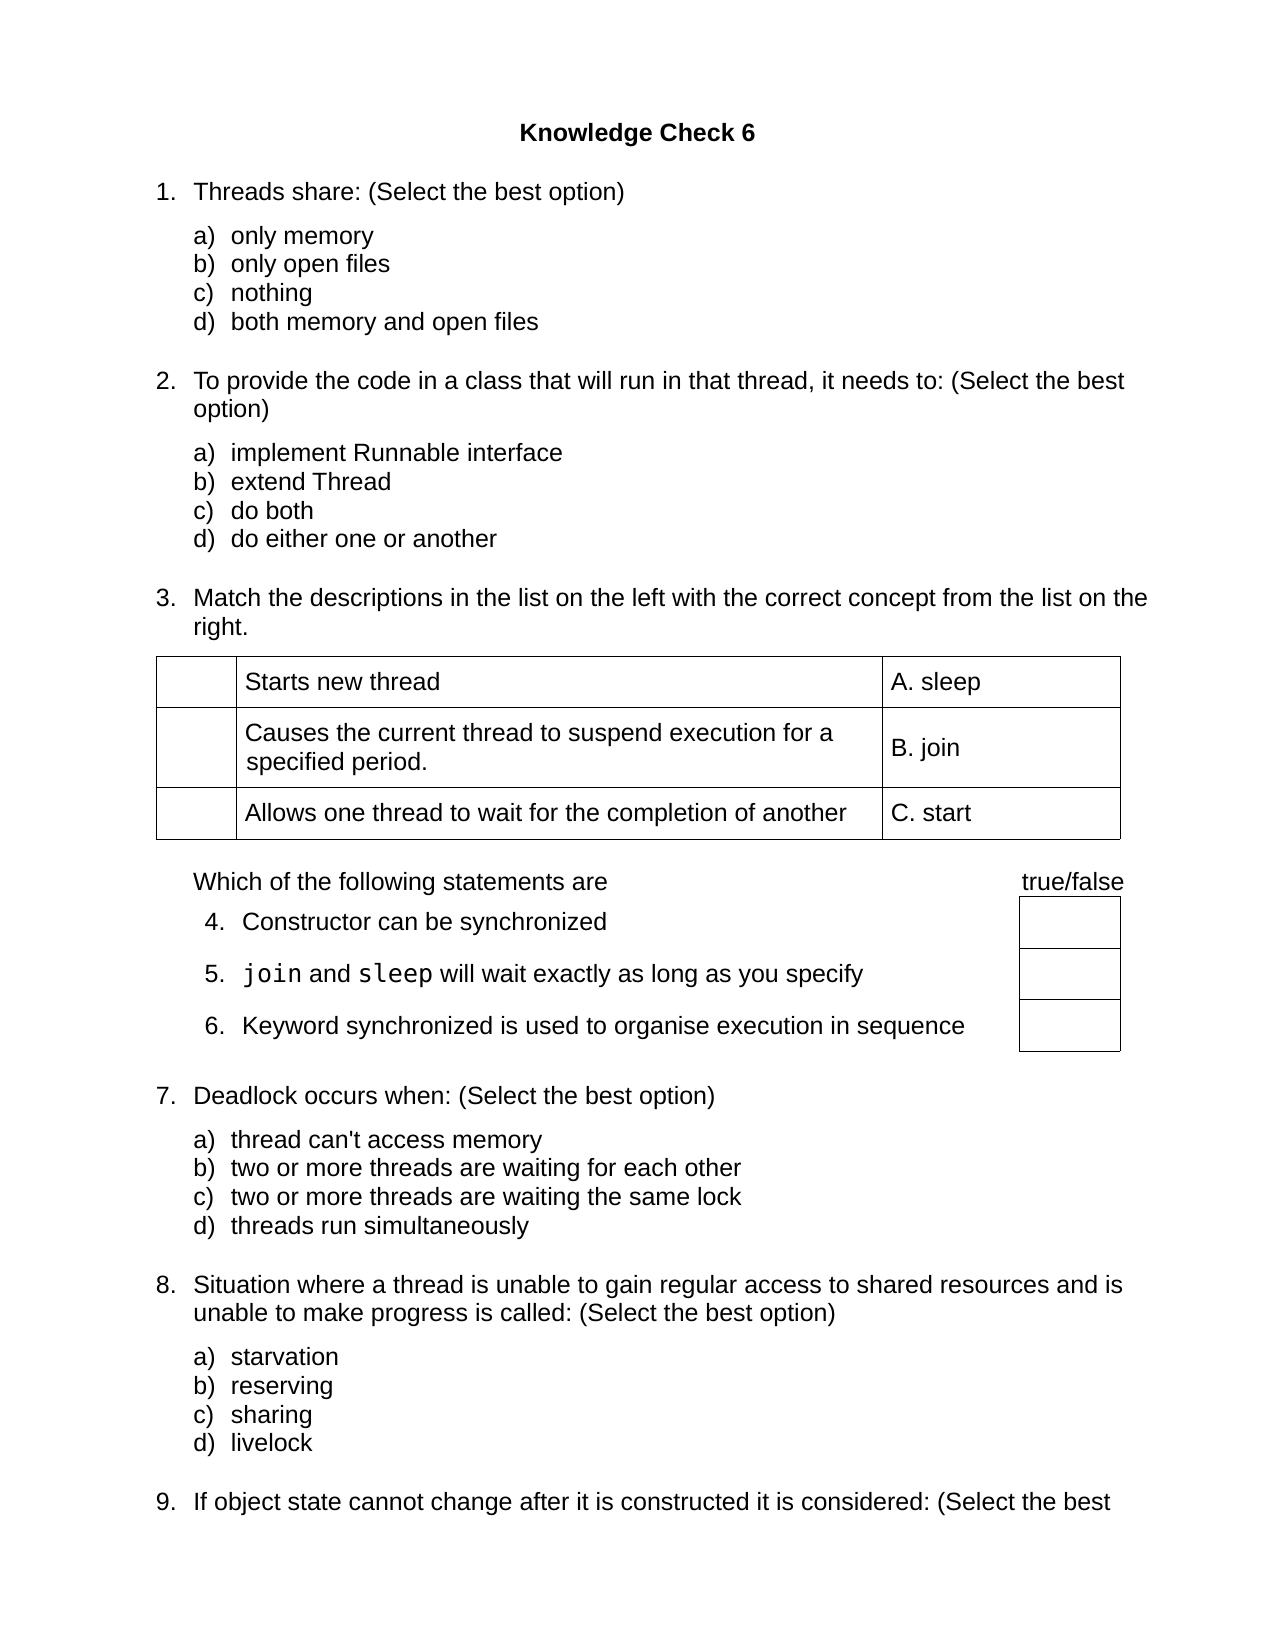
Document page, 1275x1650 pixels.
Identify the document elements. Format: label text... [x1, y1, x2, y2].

list sharing [193, 1399, 1157, 1428]
list do both [193, 496, 1157, 524]
list reserving [193, 1371, 1157, 1399]
subtitle starvation [193, 1342, 1157, 1371]
list To provide the code in a class that will run in that thread, it needs to: (Select the best option) [156, 366, 1157, 423]
list do either one or another [193, 524, 1157, 553]
text Which of the following statements are true/false [193, 867, 1157, 896]
table_header [1020, 897, 1120, 947]
list implement Runnable interface [193, 438, 1157, 467]
table_cell [157, 708, 236, 787]
list Threads share: (Select the best option) [156, 177, 1157, 206]
table_cell [1020, 949, 1120, 999]
list only memory [193, 221, 1157, 249]
list only open files [193, 249, 1157, 278]
list Match the descriptions in the list on the left with the correct concept from the list on the right. [156, 583, 1157, 641]
table_cell B. join [883, 708, 1120, 787]
table_cell join and sleep will wait exactly as long as you specify [156, 948, 1019, 999]
list nothing [193, 278, 1157, 307]
table_header [157, 657, 236, 707]
table_cell [157, 788, 236, 838]
text Knowledge Check 6 [118, 118, 1157, 147]
table_cell Keyword synchronized is used to organise execution in sequence [156, 999, 1019, 1051]
table_header Constructor can be synchronized [156, 896, 1019, 947]
list two or more threads are waiting for each other [193, 1153, 1157, 1182]
list two or more threads are waiting the same lock [193, 1182, 1157, 1211]
list threads run simultaneously [193, 1211, 1157, 1239]
table_cell C. start [883, 788, 1120, 838]
table_cell [1020, 1000, 1120, 1051]
list Deadlock occurs when: (Select the best option) [156, 1081, 1157, 1109]
list thread can't access memory [193, 1124, 1157, 1153]
table_header Starts new thread [237, 657, 882, 707]
list both memory and open files [193, 307, 1157, 336]
list extend Thread [193, 467, 1157, 496]
list Situation where a thread is unable to gain regular access to shared resources and is unable to make progress is called: (Select the best option) [156, 1269, 1157, 1327]
table_cell Causes the current thread to suspend execution for a specified period. [237, 708, 882, 787]
table_header A. sleep [883, 657, 1120, 707]
table_cell Allows one thread to wait for the completion of another [237, 788, 882, 838]
list livelock [193, 1428, 1157, 1457]
list If object state cannot change after it is constructed it is considered: (Select the best [156, 1487, 1157, 1516]
